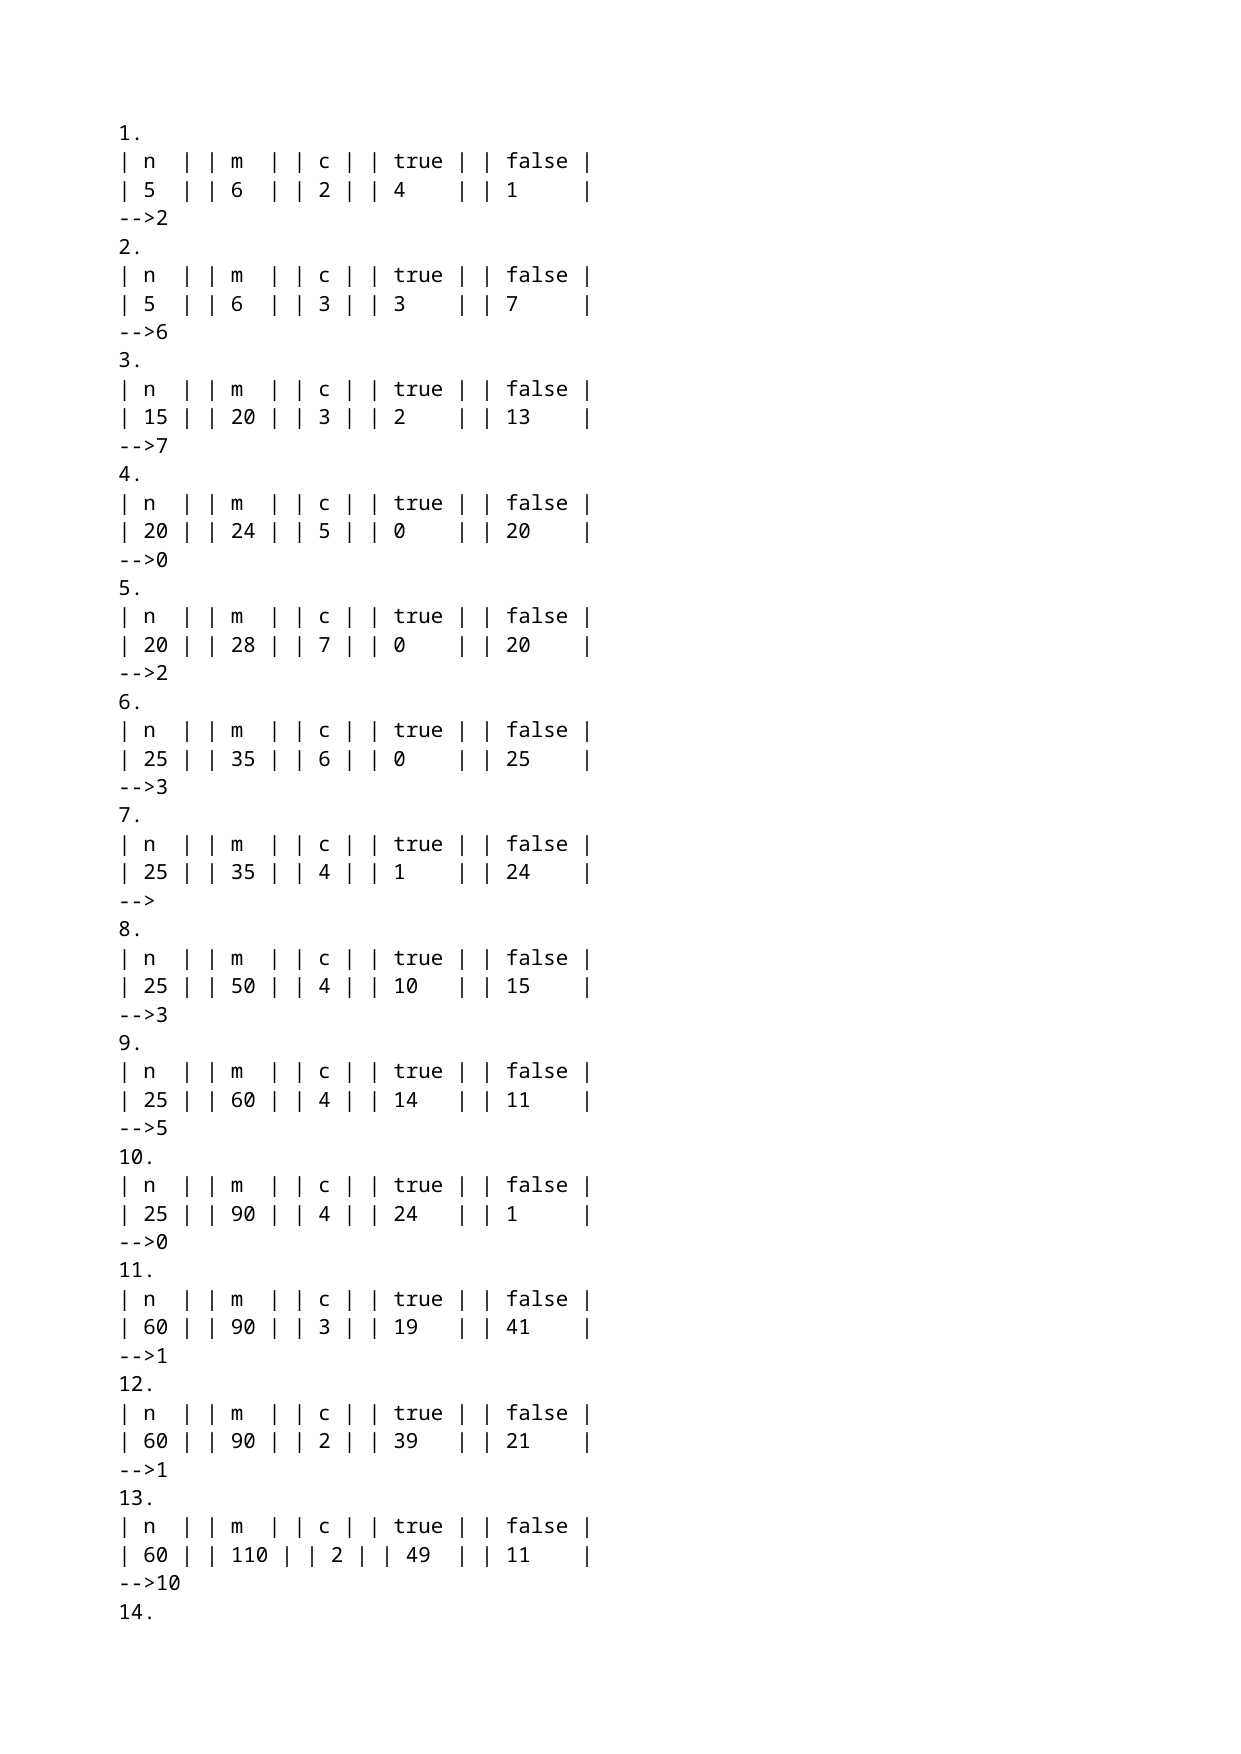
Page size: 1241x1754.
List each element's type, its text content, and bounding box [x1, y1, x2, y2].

text | 15 | | 20 | | 3 | | 2 | | 13 | [118, 402, 1122, 431]
text 11. [118, 1256, 1122, 1284]
text 4. [118, 459, 1122, 488]
text --> [118, 886, 1122, 914]
text 5. [118, 573, 1122, 602]
text -->1 [118, 1455, 1122, 1483]
text | 60 | | 90 | | 2 | | 39 | | 21 | [118, 1426, 1122, 1455]
text -->1 [118, 1341, 1122, 1369]
text 13. [118, 1483, 1122, 1512]
text | n | | m | | c | | true | | false | [118, 715, 1122, 744]
text -->5 10. [118, 1113, 1122, 1170]
text -->0 [118, 1227, 1122, 1256]
text | n | | m | | c | | true | | false | [118, 1512, 1122, 1540]
text 14. [118, 1597, 1122, 1625]
text -->2 [118, 203, 1122, 232]
text 6. [118, 687, 1122, 715]
text -->3 [118, 772, 1122, 801]
text | 60 | | 90 | | 3 | | 19 | | 41 | [118, 1312, 1122, 1341]
text | n | | m | | c | | true | | false | [118, 1170, 1122, 1199]
text -->7 [118, 431, 1122, 459]
text | n | | m | | c | | true | | false | [118, 147, 1122, 175]
text -->6 [118, 317, 1122, 346]
text | 25 | | 35 | | 4 | | 1 | | 24 | [118, 857, 1122, 886]
text -->2 [118, 658, 1122, 687]
text | n | | m | | c | | true | | false | [118, 260, 1122, 289]
text | n | | m | | c | | true | | false | [118, 1057, 1122, 1085]
text | 5 | | 6 | | 3 | | 3 | | 7 | [118, 289, 1122, 317]
text 2. [118, 232, 1122, 260]
text | n | | m | | c | | true | | false | [118, 374, 1122, 402]
text 12. [118, 1369, 1122, 1398]
text -->10 [118, 1568, 1122, 1597]
text | 60 | | 110 | | 2 | | 49 | | 11 | [118, 1540, 1122, 1568]
text -->0 [118, 545, 1122, 573]
text | n | | m | | c | | true | | false | [118, 829, 1122, 857]
text | 25 | | 90 | | 4 | | 24 | | 1 | [118, 1199, 1122, 1227]
text | n | | m | | c | | true | | false | [118, 488, 1122, 516]
text | n | | m | | c | | true | | false | [118, 1284, 1122, 1312]
text | n | | m | | c | | true | | false | [118, 1398, 1122, 1426]
text | 25 | | 60 | | 4 | | 14 | | 11 | [118, 1085, 1122, 1113]
text 1. [118, 118, 1122, 147]
text | 25 | | 35 | | 6 | | 0 | | 25 | [118, 744, 1122, 772]
text -->3 [118, 1000, 1122, 1028]
text | 20 | | 28 | | 7 | | 0 | | 20 | [118, 630, 1122, 658]
text | n | | m | | c | | true | | false | [118, 943, 1122, 971]
text | n | | m | | c | | true | | false | [118, 602, 1122, 630]
text 3. [118, 346, 1122, 374]
text 7. [118, 801, 1122, 829]
text 9. [118, 1028, 1122, 1057]
text 8. [118, 914, 1122, 943]
text | 5 | | 6 | | 2 | | 4 | | 1 | [118, 175, 1122, 203]
text | 25 | | 50 | | 4 | | 10 | | 15 | [118, 971, 1122, 1000]
text | 20 | | 24 | | 5 | | 0 | | 20 | [118, 516, 1122, 545]
